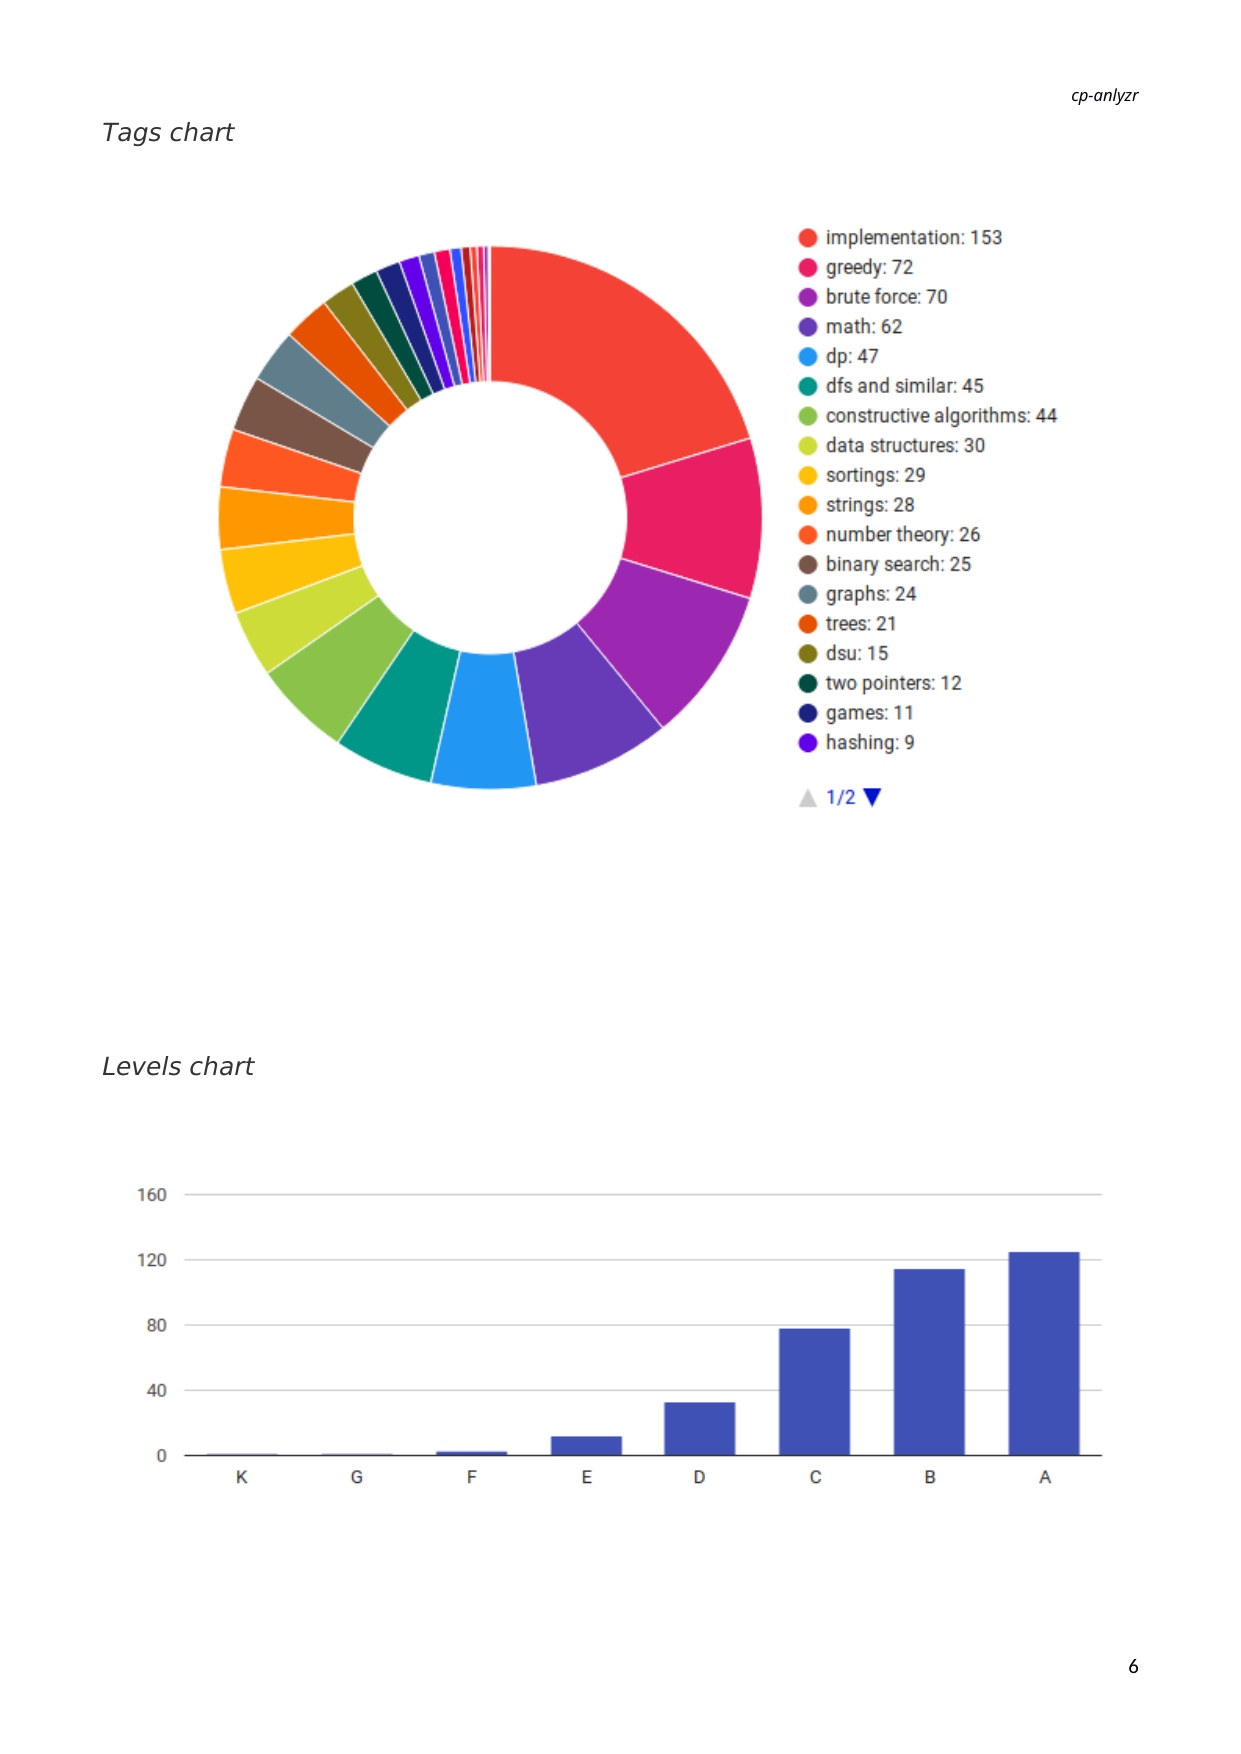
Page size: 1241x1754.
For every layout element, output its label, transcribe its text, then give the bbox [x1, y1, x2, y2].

text Tags chart [102, 119, 1138, 148]
text Levels chart [102, 1052, 1138, 1081]
picture [144, 196, 1097, 837]
picture [100, 1170, 1140, 1516]
